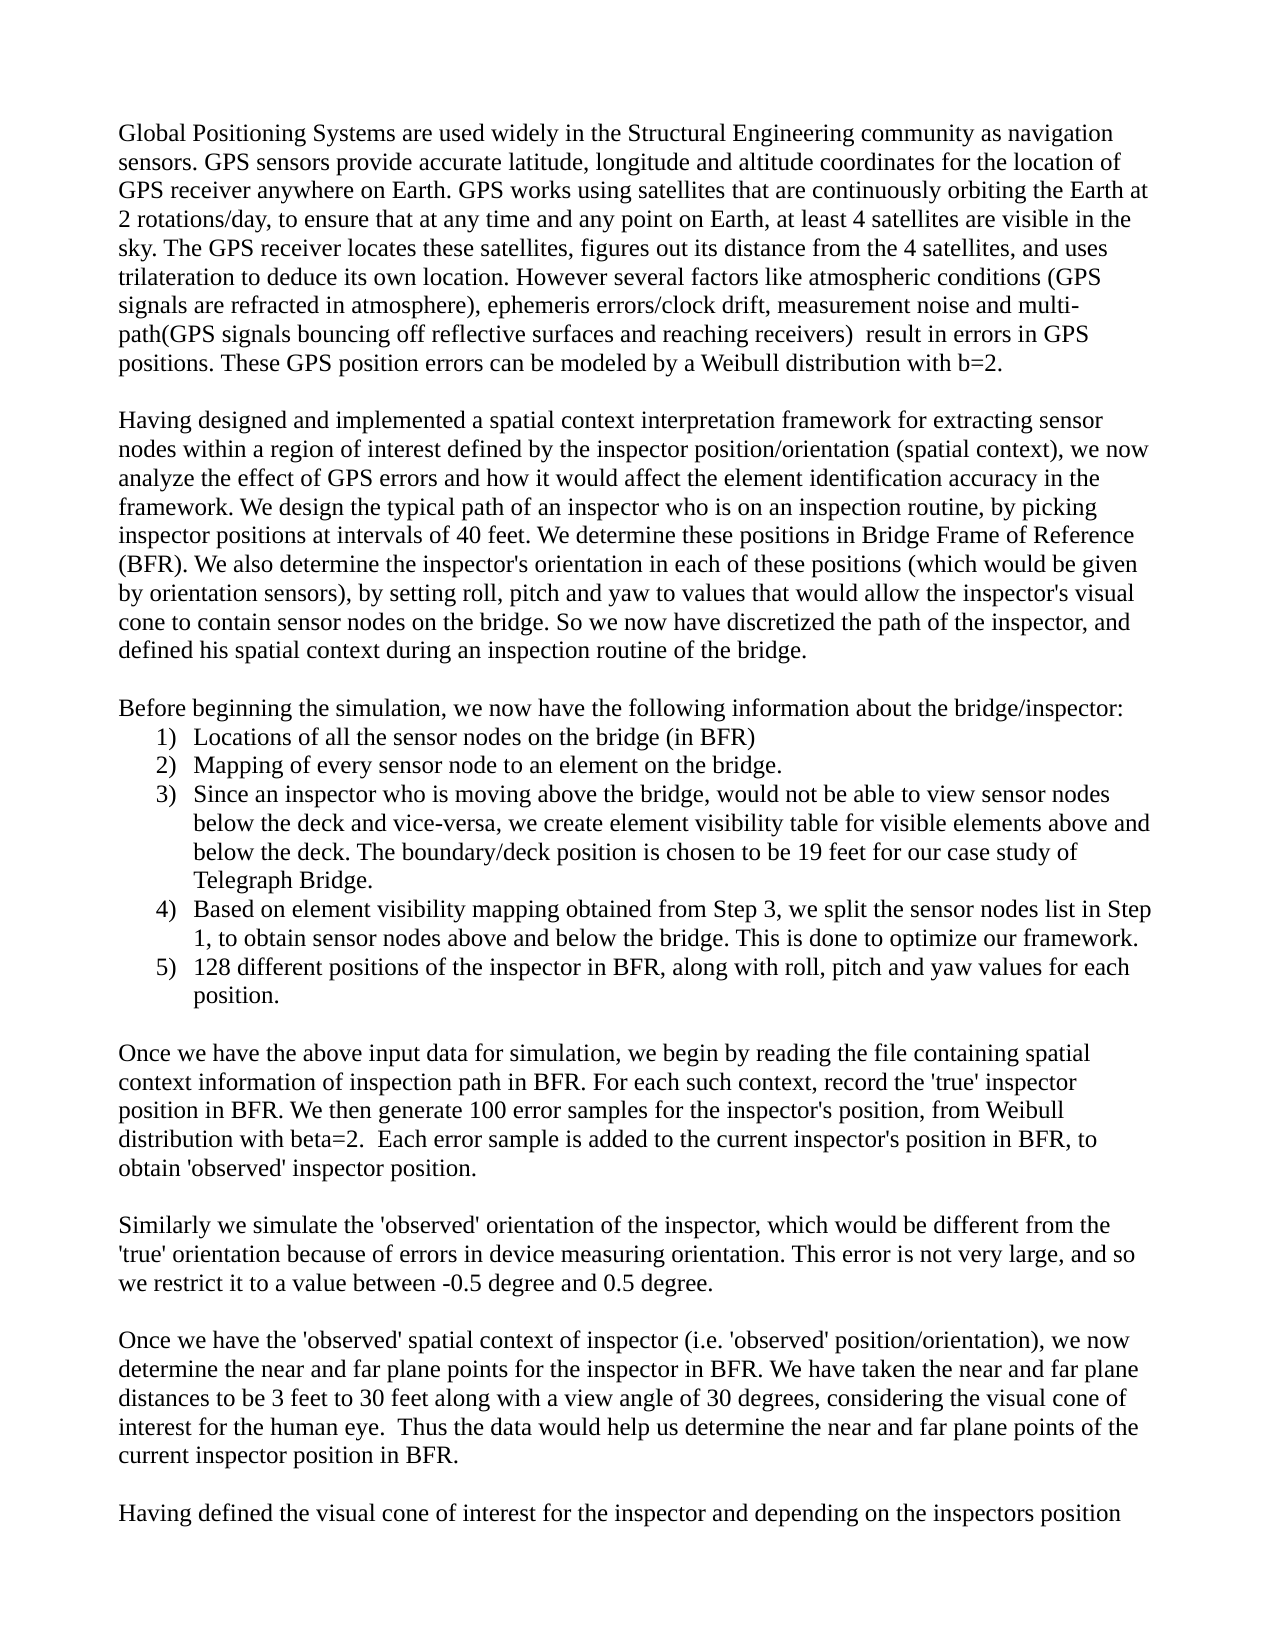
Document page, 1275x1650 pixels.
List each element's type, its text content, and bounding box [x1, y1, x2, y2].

text Having designed and implemented a spatial context interpretation framework for extracting sensor nodes within a region of interest defined by the inspector position/orientation (spatial context), we now analyze the effect of GPS errors and how it would affect the element identification accuracy in the framework. We design the typical path of an inspector who is on an inspection routine, by picking inspector positions at intervals of 40 feet. We determine these positions in Bridge Frame of Reference (BFR). We also determine the inspector's orientation in each of these positions (which would be given by orientation sensors), by setting roll, pitch and yaw to values that would allow the inspector's visual cone to contain sensor nodes on the bridge. So we now have discretized the path of the inspector, and defined his spatial context during an inspection routine of the bridge. [118, 406, 1157, 664]
list Based on element visibility mapping obtained from Step 3, we split the sensor nodes list in Step 1, to obtain sensor nodes above and below the bridge. This is done to optimize our framework. [156, 894, 1157, 952]
list Since an inspector who is moving above the bridge, would not be able to view sensor nodes below the deck and vice-versa, we create element visibility table for visible elements above and below the deck. The boundary/deck position is chosen to be 19 feet for our case study of Telegraph Bridge. [156, 779, 1157, 894]
list Mapping of every sensor node to an element on the bridge. [156, 751, 1157, 779]
text Global Positioning Systems are used widely in the Structural Engineering community as navigation sensors. GPS sensors provide accurate latitude, longitude and altitude coordinates for the location of GPS receiver anywhere on Earth. GPS works using satellites that are continuously orbiting the Earth at 2 rotations/day, to ensure that at any time and any point on Earth, at least 4 satellites are visible in the sky. The GPS receiver locates these satellites, figures out its distance from the 4 satellites, and uses trilateration to deduce its own location. However several factors like atmospheric conditions (GPS signals are refracted in atmosphere), ephemeris errors/clock drift, measurement noise and multi-path(GPS signals bouncing off reflective surfaces and reaching receivers) result in errors in GPS positions. These GPS position errors can be modeled by a Weibull distribution with b=2. [118, 118, 1157, 377]
text Once we have the above input data for simulation, we begin by reading the file containing spatial context information of inspection path in BFR. For each such context, record the 'true' inspector position in BFR. We then generate 100 error samples for the inspector's position, from Weibull distribution with beta=2. Each error sample is added to the current inspector's position in BFR, to obtain 'observed' inspector position. [118, 1038, 1157, 1182]
text Having defined the visual cone of interest for the inspector and depending on the inspectors position [118, 1498, 1157, 1527]
list 128 different positions of the inspector in BFR, along with roll, pitch and yaw values for each position. [156, 952, 1157, 1009]
text Similarly we simulate the 'observed' orientation of the inspector, which would be different from the 'true' orientation because of errors in device measuring orientation. This error is not very large, and so we restrict it to a value between -0.5 degree and 0.5 degree. [118, 1182, 1157, 1297]
text Before beginning the simulation, we now have the following information about the bridge/inspector: [118, 693, 1157, 722]
list Locations of all the sensor nodes on the bridge (in BFR) [156, 722, 1157, 751]
text Once we have the 'observed' spatial context of inspector (i.e. 'observed' position/orientation), we now determine the near and far plane points for the inspector in BFR. We have taken the near and far plane distances to be 3 feet to 30 feet along with a view angle of 30 degrees, considering the visual cone of interest for the human eye. Thus the data would help us determine the near and far plane points of the current inspector position in BFR. [118, 1297, 1157, 1469]
